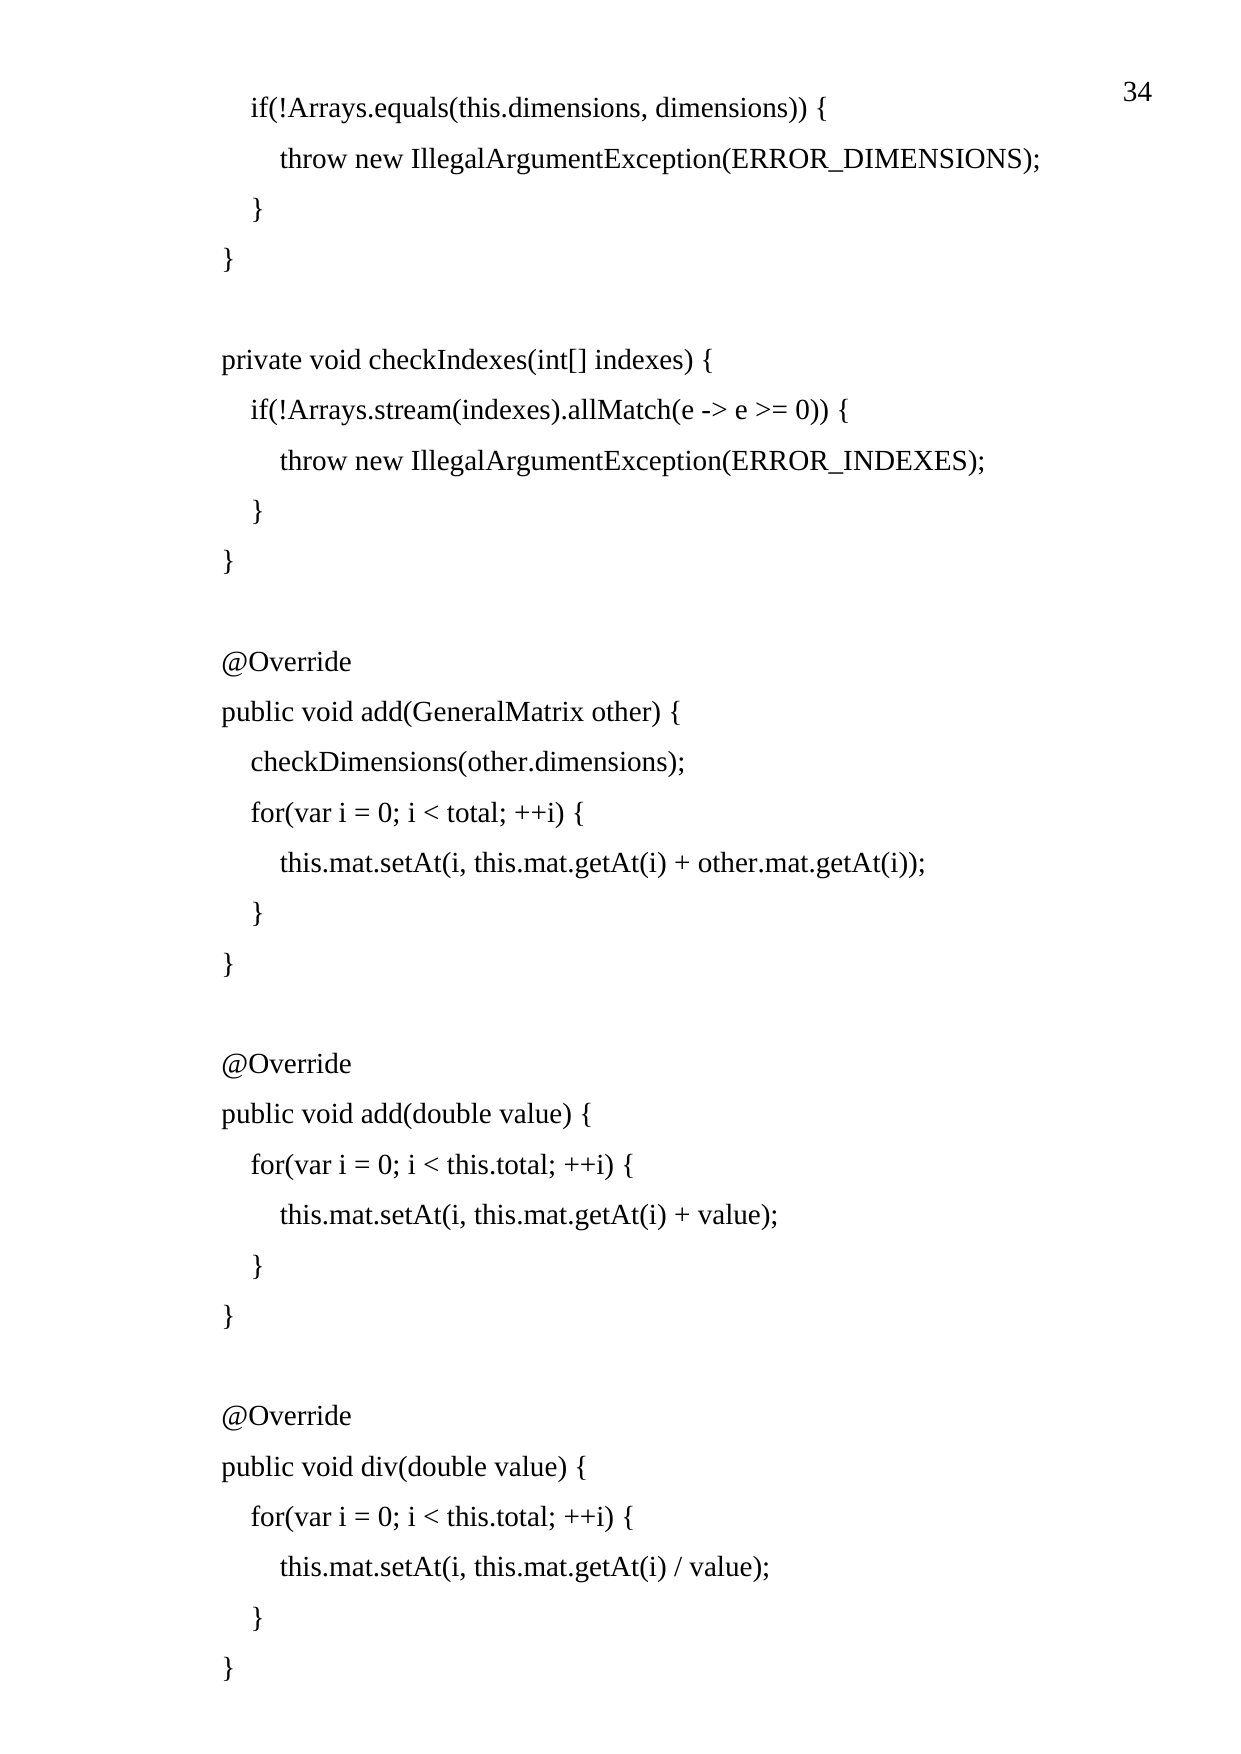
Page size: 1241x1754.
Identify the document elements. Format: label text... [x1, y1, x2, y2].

text this.mat.setAt(i, this.mat.getAt(i) + other.mat.getAt(i)); [118, 845, 1122, 879]
text checkDimensions(other.dimensions); [118, 744, 1122, 778]
text this.mat.setAt(i, this.mat.getAt(i) + value); [118, 1197, 1122, 1231]
text for(var i = 0; i < this.total; ++i) { [118, 1499, 1122, 1533]
text for(var i = 0; i < total; ++i) { [118, 795, 1122, 828]
text } [118, 1650, 1122, 1684]
text } [118, 241, 1122, 275]
text } [118, 946, 1122, 979]
text if(!Arrays.equals(this.dimensions, dimensions)) { [118, 90, 1122, 124]
text public void add(double value) { [118, 1097, 1122, 1130]
text this.mat.setAt(i, this.mat.getAt(i) / value); [118, 1549, 1122, 1583]
text @Override [118, 1046, 1122, 1080]
text } [118, 191, 1122, 224]
text throw new IllegalArgumentException(ERROR_DIMENSIONS); [118, 141, 1122, 174]
text @Override [118, 1398, 1122, 1432]
text @Override [118, 644, 1122, 677]
text public void div(double value) { [118, 1449, 1122, 1482]
text } [118, 493, 1122, 526]
text private void checkIndexes(int[] indexes) { [118, 342, 1122, 376]
text } [118, 543, 1122, 577]
text } [118, 1248, 1122, 1281]
text } [118, 1600, 1122, 1633]
text throw new IllegalArgumentException(ERROR_INDEXES); [118, 443, 1122, 476]
text for(var i = 0; i < this.total; ++i) { [118, 1147, 1122, 1181]
text if(!Arrays.stream(indexes).allMatch(e -> e >= 0)) { [118, 392, 1122, 426]
text } [118, 895, 1122, 929]
text public void add(GeneralMatrix other) { [118, 694, 1122, 728]
text } [118, 1298, 1122, 1331]
